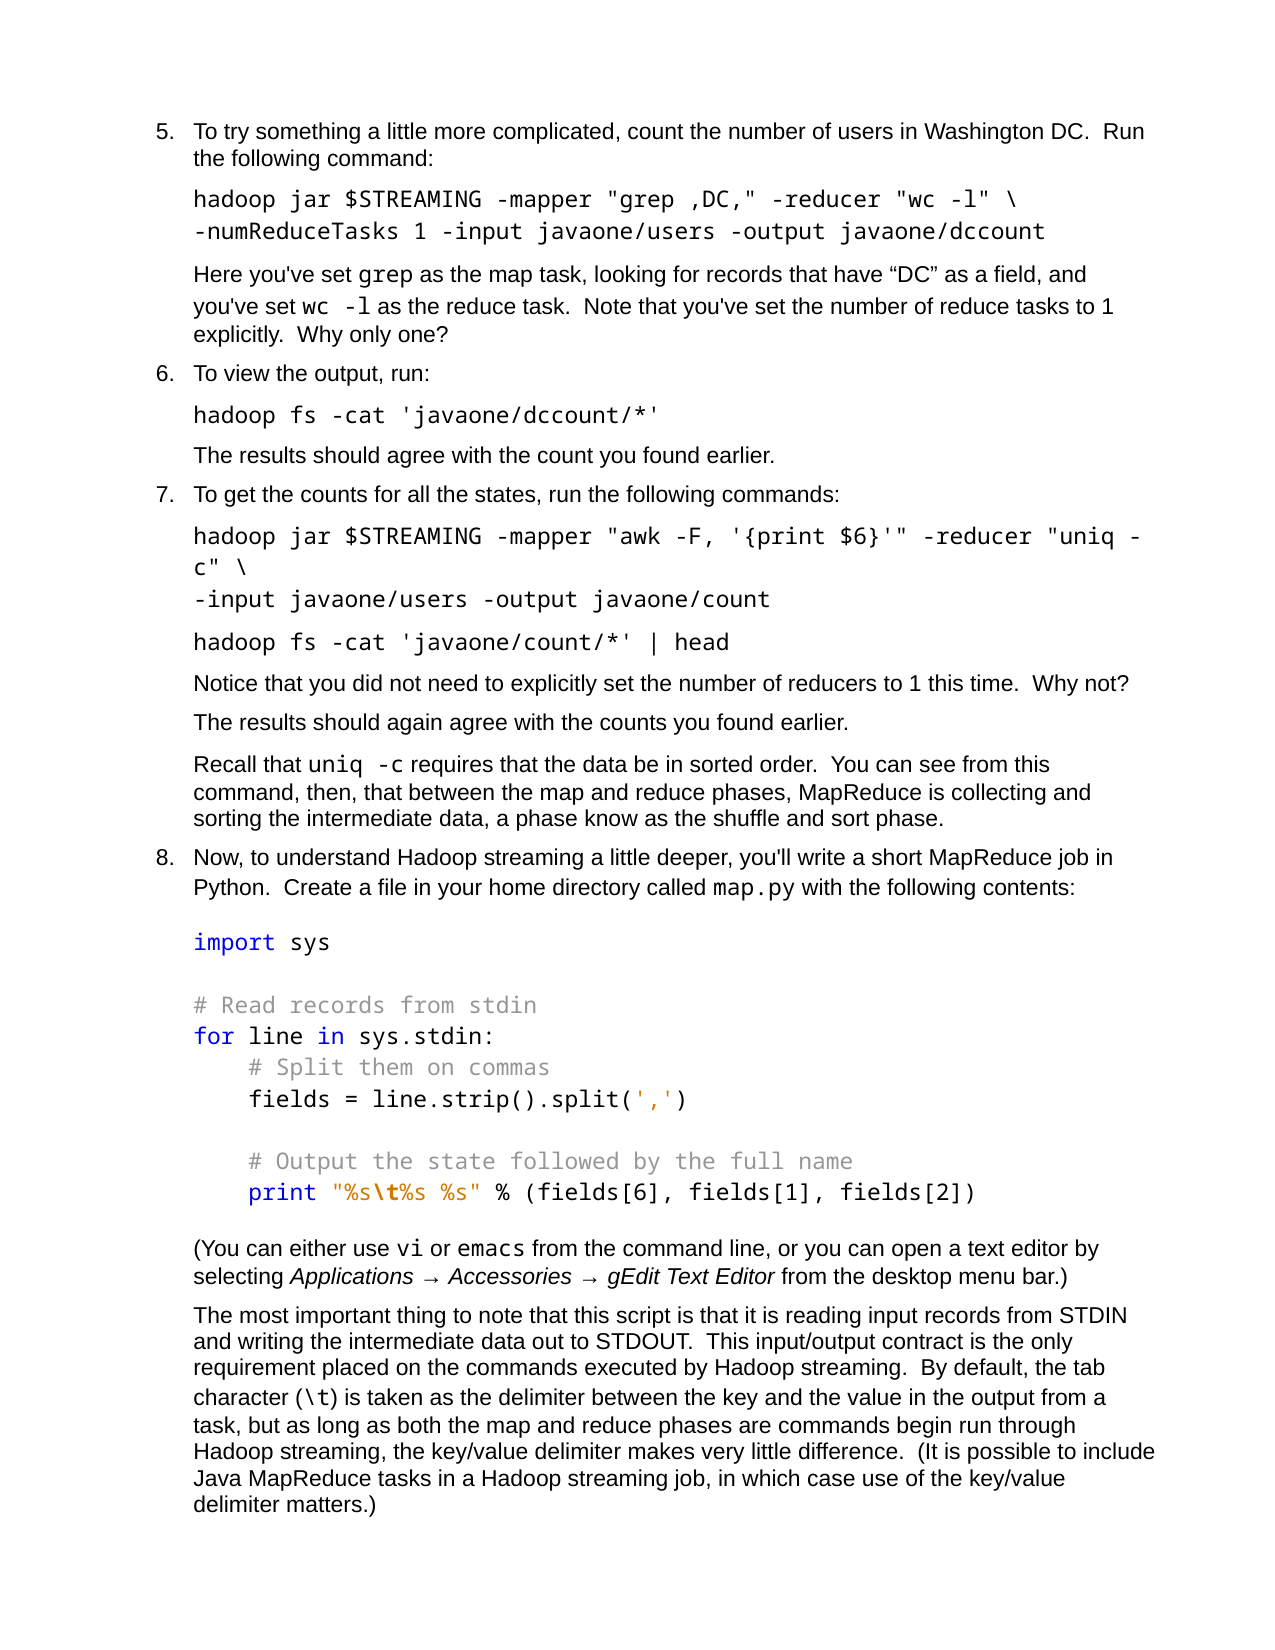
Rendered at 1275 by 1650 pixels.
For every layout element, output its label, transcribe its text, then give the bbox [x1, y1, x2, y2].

list Here you've set grep as the map task, looking for records that have “DC” as a field, and you've set wc -l as the reduce task. Note that you've set the number of reduce tasks to 1 explicitly. Why only one? [156, 258, 1157, 347]
list import sys # Read records from stdin for line in sys.stdin: # Split them on commas fields = line.strip().split(',') # Output the state followed by the full name print "%s\t%s %s" % (fields[6], fields[1], fields[2]) [156, 926, 1157, 1207]
list To try something a little more complicated, count the number of users in Washington DC. Run the following command: [156, 118, 1157, 171]
list hadoop jar $STREAMING -mapper "grep ,DC," -reducer "wc -l" \ -numReduceTasks 1 -input javaone/users -output javaone/dccount [156, 183, 1157, 246]
list hadoop jar $STREAMING -mapper "awk -F, '{print $6}'" -reducer "uniq -c" \ -input javaone/users -output javaone/count [156, 520, 1157, 614]
list (You can either use vi or emacs from the command line, or you can open a text editor by selecting Applications → Accessories → gEdit Text Editor from the desktop menu bar.) [156, 1231, 1157, 1289]
list Notice that you did not need to explicitly set the number of reducers to 1 this time. Why not? [156, 670, 1157, 696]
list The results should again agree with the counts you found earlier. [156, 709, 1157, 735]
list Recall that uniq -c requires that the data be in sorted order. You can see from this command, then, that between the map and reduce phases, MapReduce is collecting and sorting the intermediate data, a phase know as the shuffle and sort phase. [156, 748, 1157, 832]
list The most important thing to note that this script is that it is reading input records from STDIN and writing the intermediate data out to STDOUT. This input/output contract is the only requirement placed on the commands executed by Hadoop streaming. By default, the tab character (\t) is taken as the delimiter between the key and the value in the output from a task, but as long as both the map and reduce phases are commands begin run through Hadoop streaming, the key/value delimiter makes very little difference. (It is possible to include Java MapReduce tasks in a Hadoop streaming job, in which case use of the key/value delimiter matters.) [156, 1302, 1157, 1517]
list To get the counts for all the states, run the following commands: [156, 481, 1157, 507]
list Now, to understand Hadoop streaming a little deeper, you'll write a short MapReduce job in Python. Create a file in your home directory called map.py with the following contents: [156, 844, 1157, 902]
list To view the output, run: [156, 360, 1157, 386]
list hadoop fs -cat 'javaone/dccount/*' [156, 398, 1157, 430]
list hadoop fs -cat 'javaone/count/*' | head [156, 626, 1157, 657]
list The results should agree with the count you found earlier. [156, 442, 1157, 469]
